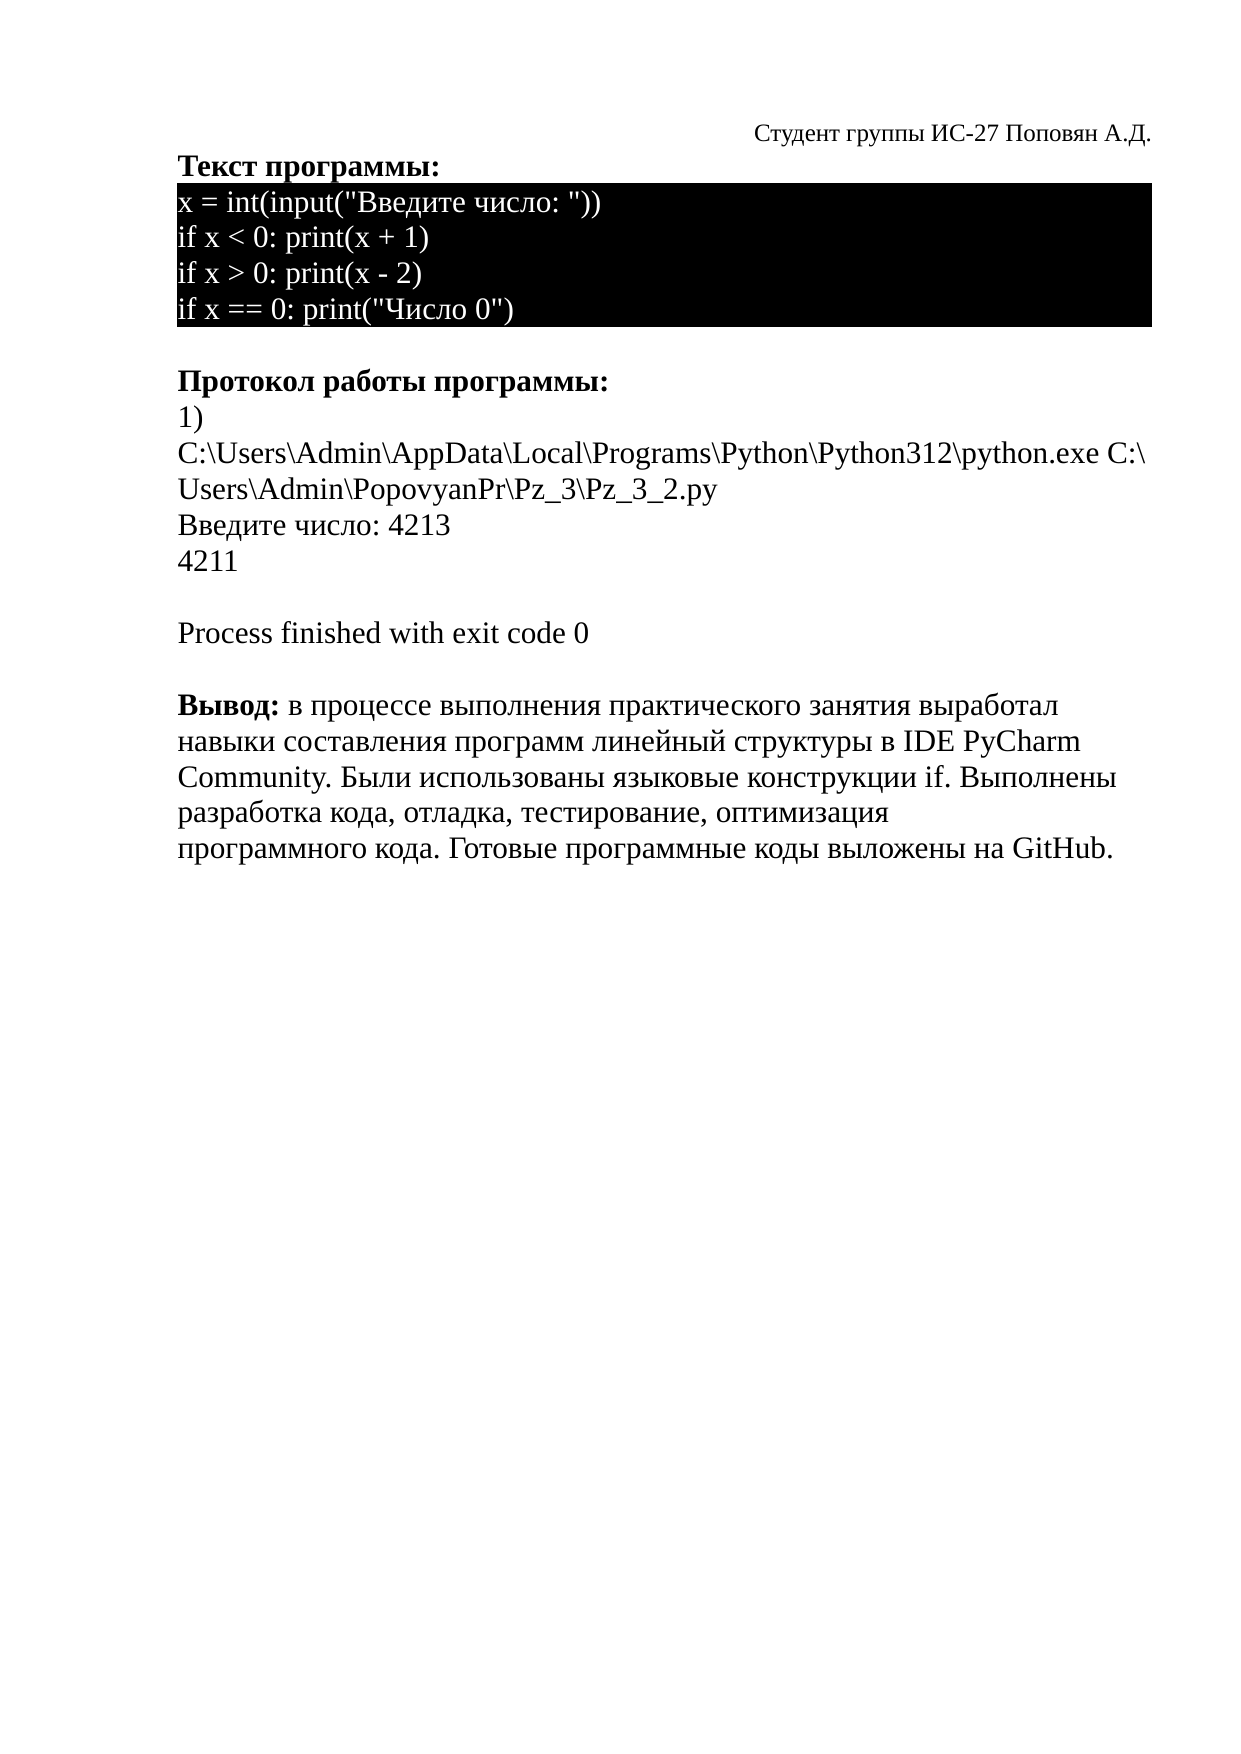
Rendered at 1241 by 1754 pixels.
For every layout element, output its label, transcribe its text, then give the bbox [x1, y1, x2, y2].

text Вывод: в процессе выполнения практического занятия выработал навыки составления программ линейный структуры в IDE PyCharm Community. Были использованы языковые конструкции if. Выполнены разработка кода, отладка, тестирование, оптимизация [177, 686, 1152, 830]
text программного кода. Готовые программные коды выложены на GitHub. [177, 830, 1152, 866]
text x = int(input("Введите число: ")) if x < 0: print(x + 1) if x > 0: print(x - 2) if x == 0: print("Число 0") [177, 183, 1152, 327]
text Введите число: 4213 [177, 506, 1152, 542]
text 1) [177, 398, 1152, 434]
text Студент группы ИС-27 Поповян А.Д. [177, 118, 1152, 147]
text C:\Users\Admin\AppData\Local\Programs\Python\Python312\python.exe C:\Users\Admin\PopovyanPr\Pz_3\Pz_3_2.py [177, 434, 1152, 506]
text 4211 [177, 542, 1152, 578]
text Текст программы: [177, 147, 1152, 183]
text Протокол работы программы: [177, 362, 1152, 398]
text Process finished with exit code 0 [177, 614, 1152, 650]
